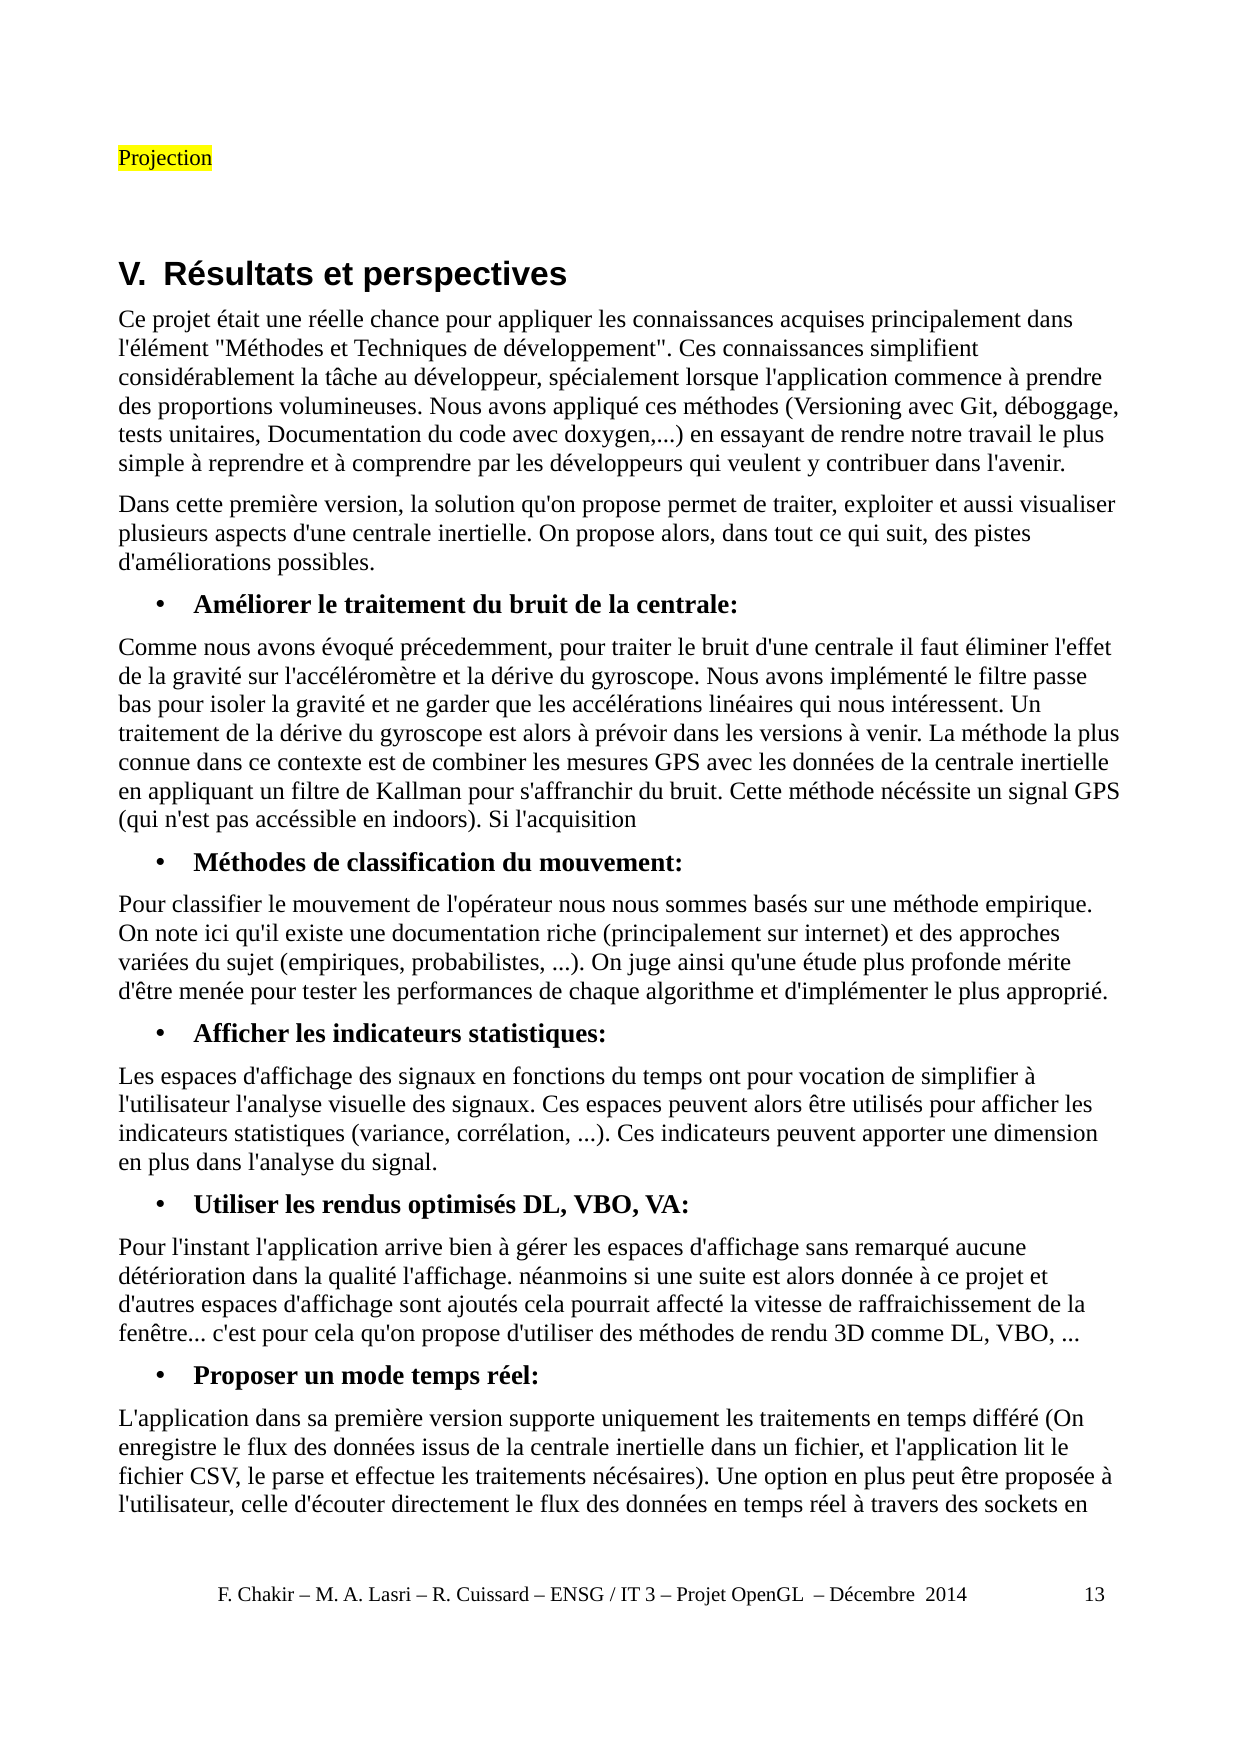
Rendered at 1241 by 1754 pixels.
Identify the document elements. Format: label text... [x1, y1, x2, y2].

text Les espaces d'affichage des signaux en fonctions du temps ont pour vocation de simplifier à l'utilisateur l'analyse visuelle des signaux. Ces espaces peuvent alors être utilisés pour afficher les indicateurs statistiques (variance, corrélation, ...). Ces indicateurs peuvent apporter une dimension en plus dans l'analyse du signal. [118, 1061, 1122, 1176]
list Proposer un mode temps réel: [156, 1359, 1122, 1391]
text Comme nous avons évoqué précedemment, pour traiter le bruit d'une centrale il faut éliminer l'effet de la gravité sur l'accéléromètre et la dérive du gyroscope. Nous avons implémenté le filtre passe bas pour isoler la gravité et ne garder que les accélérations linéaires qui nous intéressent. Un traitement de la dérive du gyroscope est alors à prévoir dans les versions à venir. La méthode la plus connue dans ce contexte est de combiner les mesures GPS avec les données de la centrale inertielle en appliquant un filtre de Kallman pour s'affranchir du bruit. Cette méthode nécéssite un signal GPS (qui n'est pas accéssible en indoors). Si l'acquisition [118, 632, 1122, 833]
text Pour l'instant l'application arrive bien à gérer les espaces d'affichage sans remarqué aucune détérioration dans la qualité l'affichage. néanmoins si une suite est alors donnée à ce projet et d'autres espaces d'affichage sont ajoutés cela pourrait affecté la vitesse de raffraichissement de la fenêtre... c'est pour cela qu'on propose d'utiliser des méthodes de rendu 3D comme DL, VBO, ... [118, 1232, 1122, 1347]
list Méthodes de classification du mouvement: [156, 846, 1122, 877]
text Dans cette première version, la solution qu'on propose permet de traiter, exploiter et aussi visualiser plusieurs aspects d'une centrale inertielle. On propose alors, dans tout ce qui suit, des pistes d'améliorations possibles. [118, 489, 1122, 576]
list Utiliser les rendus optimisés DL, VBO, VA: [156, 1188, 1122, 1219]
text Projection [118, 144, 1122, 171]
text L'application dans sa première version supporte uniquement les traitements en temps différé (On enregistre le flux des données issus de la centrale inertielle dans un fichier, et l'application lit le fichier CSV, le parse et effectue les traitements nécésaires). Une option en plus peut être proposée à l'utilisateur, celle d'écouter directement le flux des données en temps réel à travers des sockets en [118, 1403, 1122, 1518]
text Pour classifier le mouvement de l'opérateur nous nous sommes basés sur une méthode empirique. On note ici qu'il existe une documentation riche (principalement sur internet) et des approches variées du sujet (empiriques, probabilistes, ...). On juge ainsi qu'une étude plus profonde mérite d'être menée pour tester les performances de chaque algorithme et d'implémenter le plus approprié. [118, 889, 1122, 1004]
subtitle Résultats et perspectives [118, 253, 1122, 292]
list Améliorer le traitement du bruit de la centrale: [156, 588, 1122, 619]
list Afficher les indicateurs statistiques: [156, 1017, 1122, 1048]
text Ce projet était une réelle chance pour appliquer les connaissances acquises principalement dans l'élément "Méthodes et Techniques de développement". Ces connaissances simplifient considérablement la tâche au développeur, spécialement lorsque l'application commence à prendre des proportions volumineuses. Nous avons appliqué ces méthodes (Versioning avec Git, déboggage, tests unitaires, Documentation du code avec doxygen,...) en essayant de rendre notre travail le plus simple à reprendre et à comprendre par les développeurs qui veulent y contribuer dans l'avenir. [118, 304, 1122, 477]
